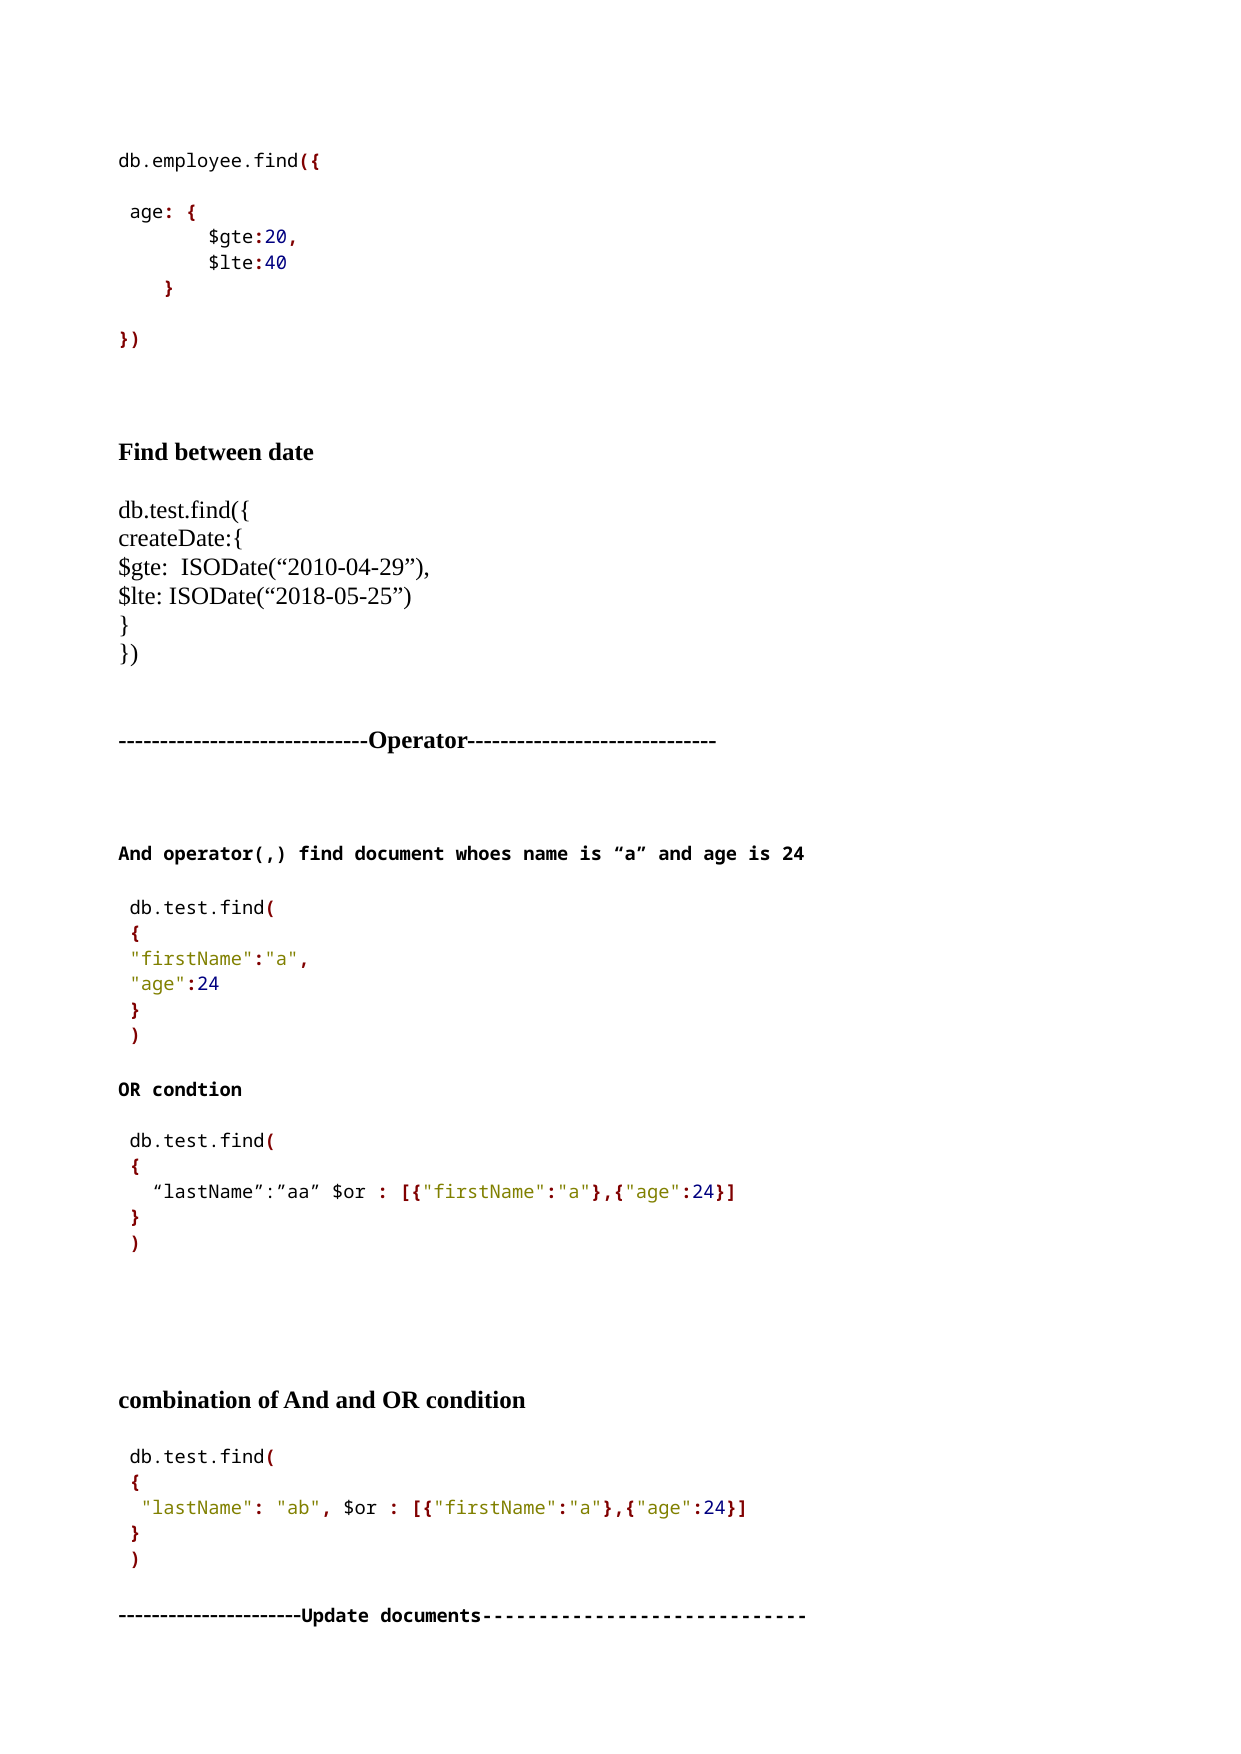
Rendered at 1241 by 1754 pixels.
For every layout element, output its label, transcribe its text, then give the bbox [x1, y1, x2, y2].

text }) [118, 638, 1122, 667]
text ) [118, 1545, 1122, 1571]
text } [118, 1519, 1122, 1545]
text } [118, 1203, 1122, 1229]
text And operator(,) find document whoes name is “a” and age is 24 [118, 840, 1122, 865]
text "age":24 [118, 971, 1122, 996]
text "lastName": "ab", $or : [{"firstName":"a"},{"age":24}] [118, 1494, 1122, 1519]
text { [118, 1152, 1122, 1178]
text $lte:40 [118, 249, 1122, 274]
text }) [118, 326, 1122, 351]
text $gte: ISODate(“2010-04-29”), [118, 552, 1122, 581]
text Find between date [118, 437, 1122, 466]
text db.test.find( [118, 1127, 1122, 1152]
text ----------------------Update documents----------------------------- [118, 1599, 1122, 1628]
text db.test.find( [118, 1443, 1122, 1468]
text “lastName”:”aa” $or : [{"firstName":"a"},{"age":24}] [118, 1178, 1122, 1203]
text $lte: ISODate(“2018-05-25”) [118, 581, 1122, 610]
text db.test.find( [118, 894, 1122, 919]
text $gte:20, [118, 223, 1122, 249]
text age: { [118, 198, 1122, 223]
text } [118, 610, 1122, 638]
text ) [118, 1022, 1122, 1047]
text db.employee.find({ [118, 147, 1122, 172]
text db.test.find({ [118, 495, 1122, 523]
text "firstName":"a", [118, 945, 1122, 971]
text } [118, 274, 1122, 300]
text OR condtion [118, 1076, 1122, 1101]
text { [118, 1468, 1122, 1494]
text ------------------------------Operator------------------------------ [118, 725, 1122, 753]
text combination of And and OR condition [118, 1385, 1122, 1414]
text } [118, 996, 1122, 1022]
text createDate:{ [118, 523, 1122, 552]
text { [118, 919, 1122, 945]
text ) [118, 1229, 1122, 1254]
